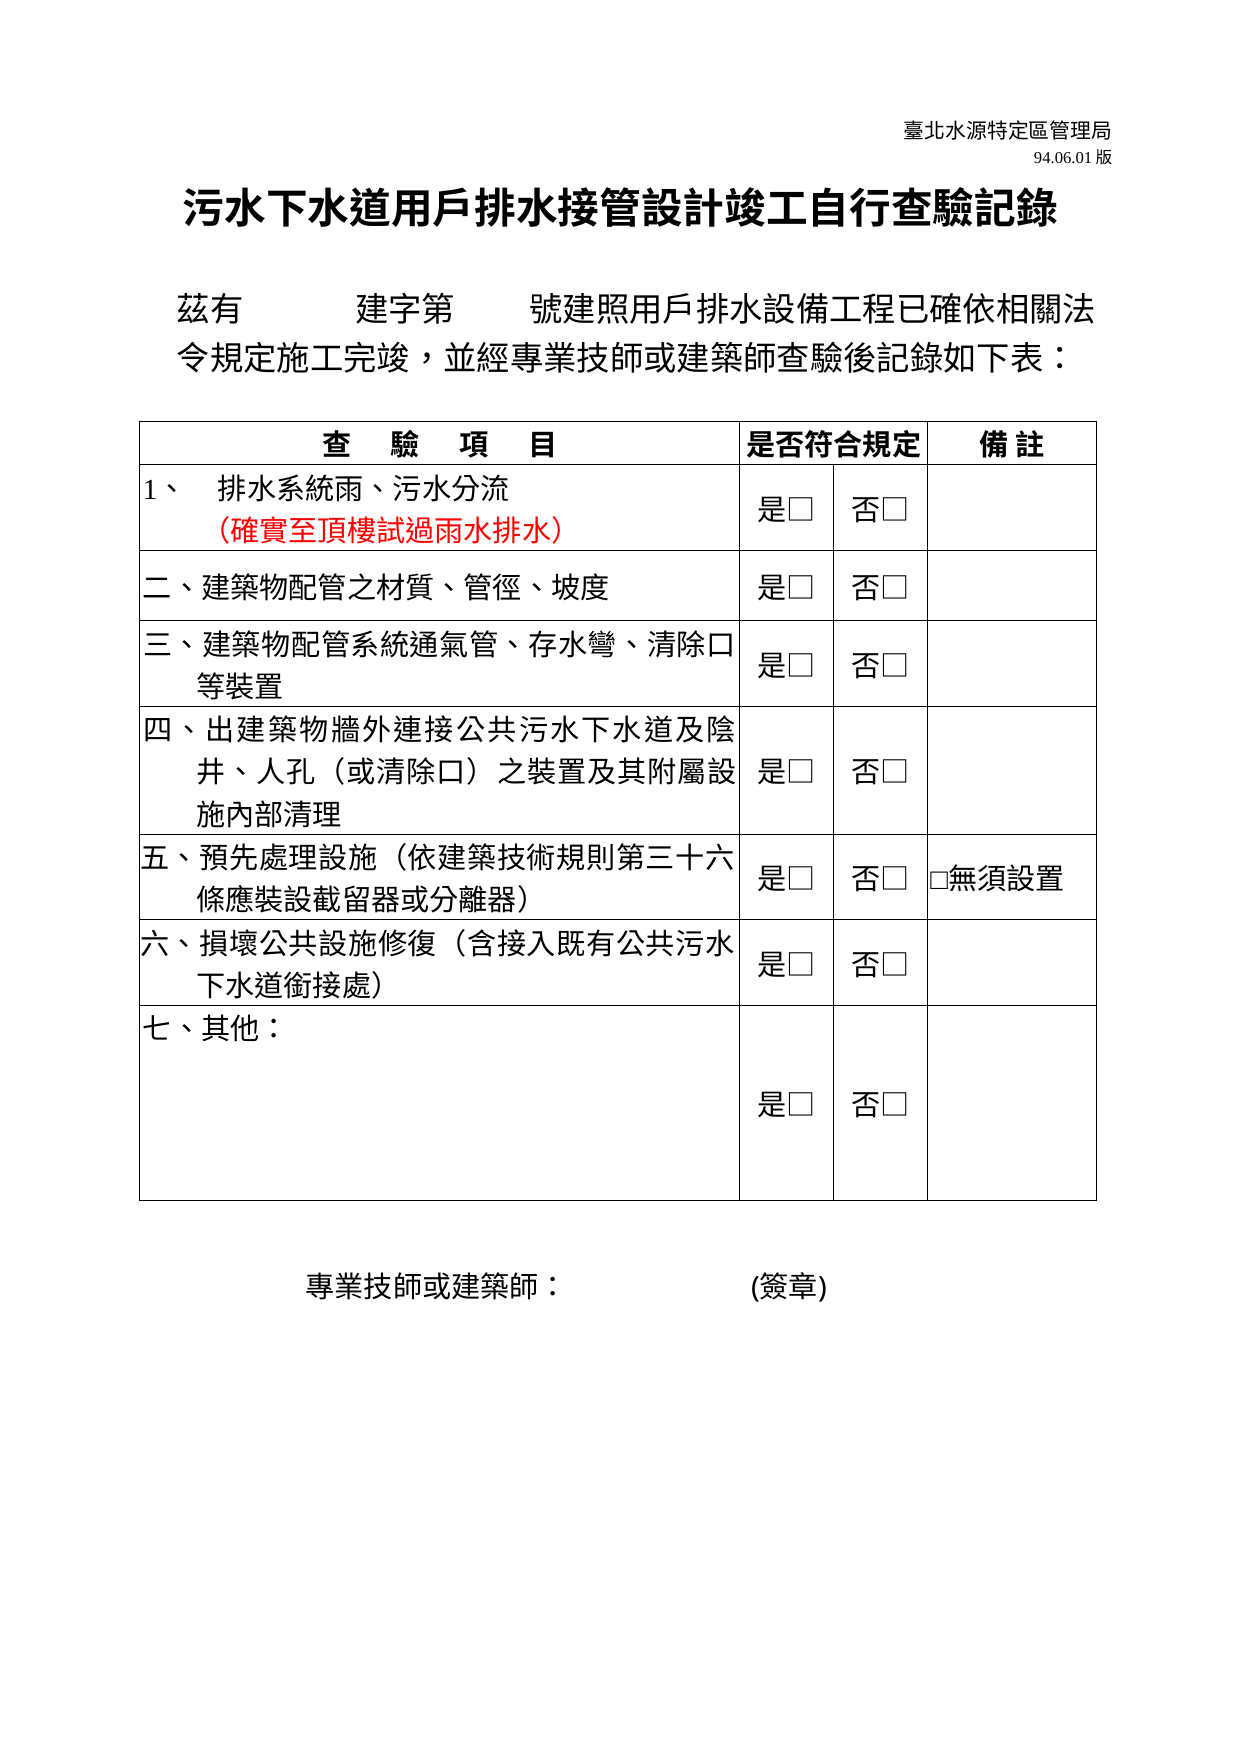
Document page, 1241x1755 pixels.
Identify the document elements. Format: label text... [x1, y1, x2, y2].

table_header 查 驗 項 目 [140, 422, 739, 464]
table_cell 否□ [834, 920, 927, 1005]
table_cell [928, 1006, 1096, 1200]
table_cell 二、建築物配管之材質、管徑、坡度 [140, 551, 739, 620]
table_cell 是□ [740, 835, 833, 919]
table_cell 否□ [834, 465, 927, 550]
table_cell [928, 920, 1096, 1005]
table_cell 五、預先處理設施（依建築技術規則第三十六條應裝設截留器或分離器） [140, 835, 739, 919]
text 94.06.01版 [812, 143, 1112, 168]
table_cell 是□ [740, 707, 833, 834]
table_cell 是□ [740, 920, 833, 1005]
table_cell 否□ [834, 835, 927, 919]
table_cell [928, 551, 1096, 620]
table_header 備 註 [928, 422, 1096, 464]
table_cell 否□ [834, 707, 927, 834]
table_cell [928, 465, 1096, 550]
table_cell 三、建築物配管系統通氣管、存水彎、清除口等裝置 [140, 621, 739, 706]
table_cell 是□ [740, 465, 833, 550]
table_cell 四、出建築物牆外連接公共污水下水道及陰井、人孔（或清除口）之裝置及其附屬設施內部清理 [140, 707, 739, 834]
table_cell 六、損壞公共設施修復（含接入既有公共污水下水道銜接處） [140, 920, 739, 1005]
table_cell 否□ [834, 551, 927, 620]
table_cell 否□ [834, 621, 927, 706]
table_cell 七、其他： [140, 1006, 739, 1200]
table_cell [928, 707, 1096, 834]
table_cell 排水系統雨、污水分流 （確實至頂樓試過雨水排水） [140, 465, 739, 550]
text 茲有 建字第 號建照用戶排水設備工程已確依相關法令規定施工完竣，並經專業技師或建築師查驗後記錄如下表： [177, 283, 1122, 379]
table_cell 是□ [740, 621, 833, 706]
text 專業技師或建築師： (簽章) [118, 1263, 1122, 1306]
table_cell [928, 621, 1096, 706]
table_cell □無須設置 [928, 835, 1096, 919]
table_cell 否□ [834, 1006, 927, 1200]
subtitle 污水下水道用戶排水接管設計竣工自行查驗記錄 [118, 175, 1122, 235]
text 臺北水源特定區管理局 [812, 118, 1112, 143]
table_cell 是□ [740, 1006, 833, 1200]
table_cell 是□ [740, 551, 833, 620]
table_header 是否符合規定 [740, 422, 927, 464]
